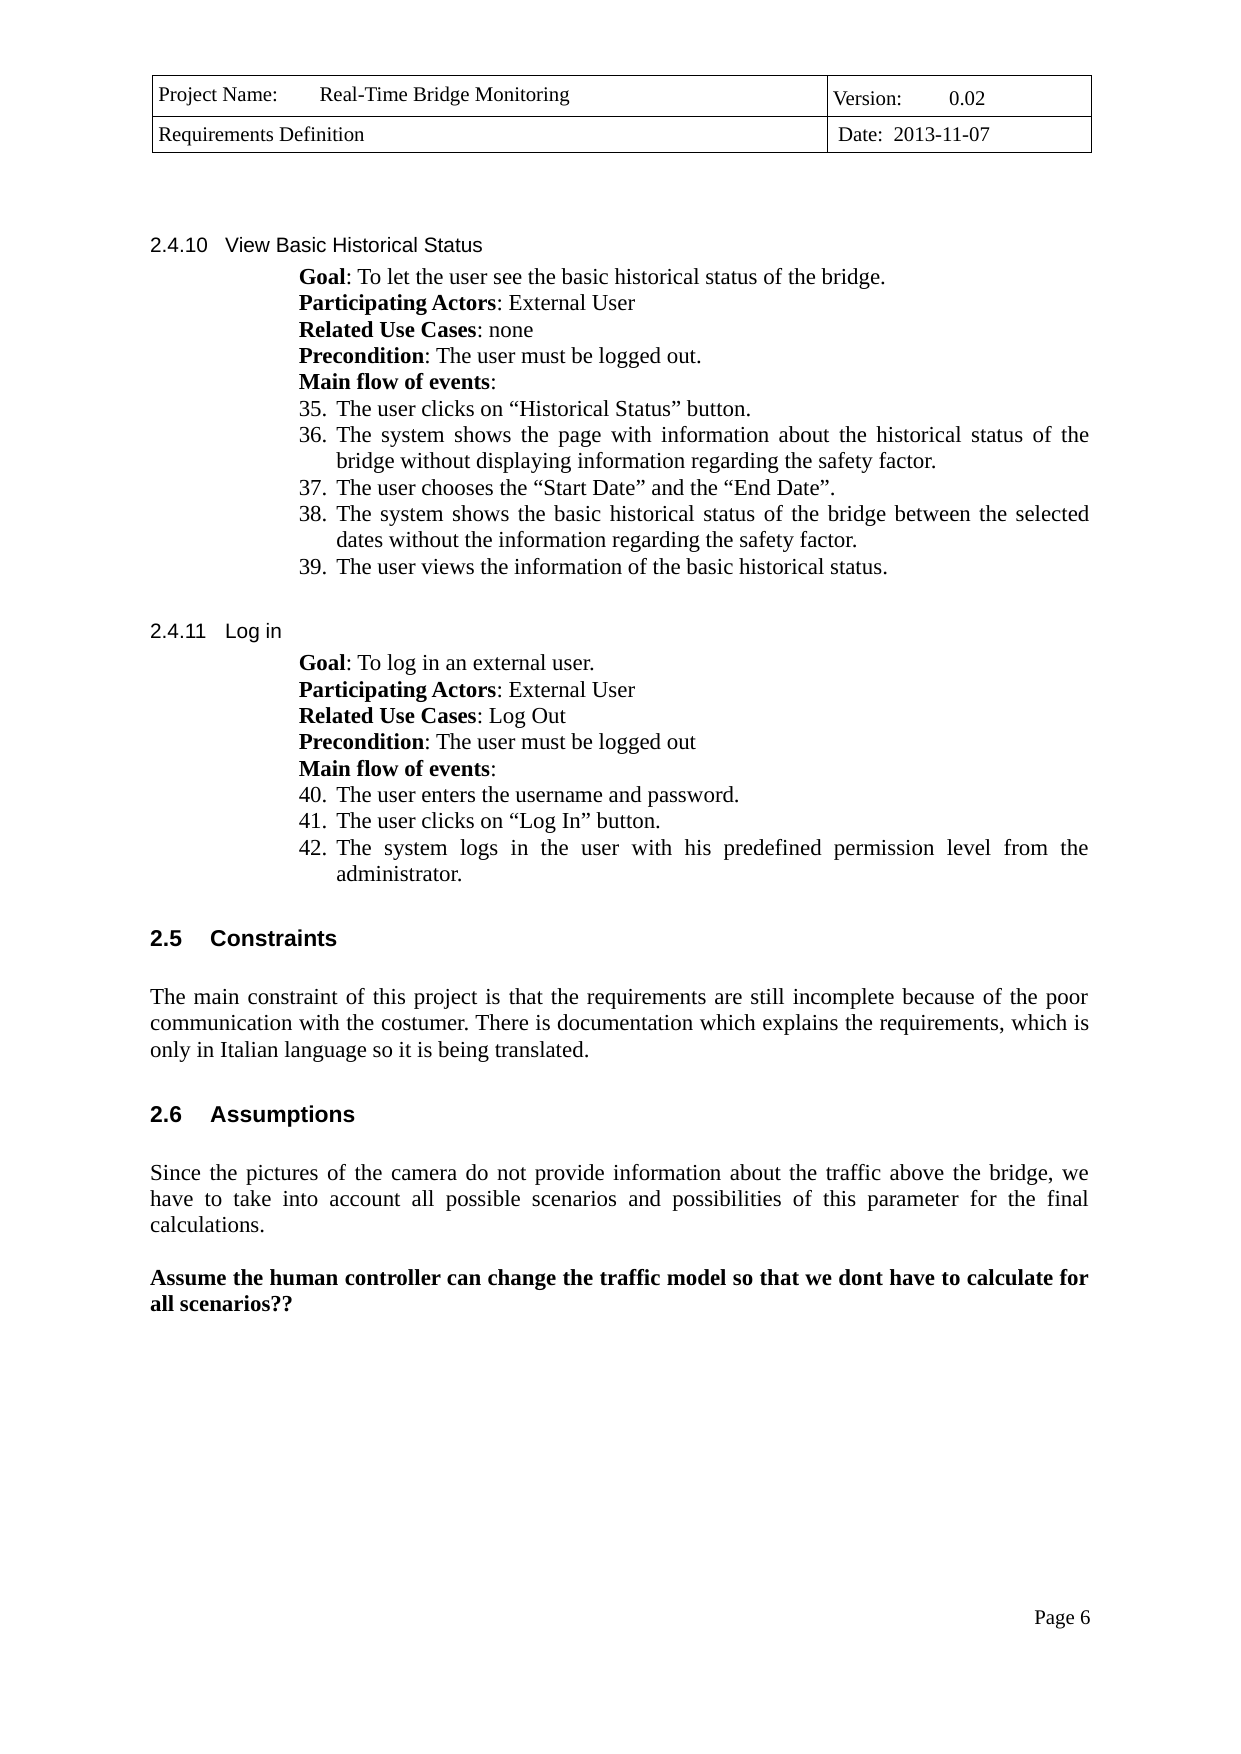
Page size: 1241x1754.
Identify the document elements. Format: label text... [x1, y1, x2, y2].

text The main constraint of this project is that the requirements are still incomplete because of the poor communication with the costumer. There is documentation which explains the requirements, which is only in Italian language so it is being translated. [150, 983, 1090, 1062]
list Participating Actors: External User [261, 676, 1090, 702]
list Related Use Cases: Log Out [261, 702, 1090, 728]
list Main flow of events: [261, 755, 1090, 781]
list Related Use Cases: none [261, 316, 1090, 342]
subtitle View Basic Historical Status [150, 232, 1090, 257]
list The system shows the page with information about the historical status of the bridge without displaying information regarding the safety factor. [298, 421, 1090, 474]
list The system shows the basic historical status of the bridge between the selected dates without the information regarding the safety factor. [298, 500, 1090, 553]
subtitle Assumptions [150, 1101, 1090, 1127]
text Since the pictures of the camera do not provide information about the traffic above the bridge, we have to take into account all possible scenarios and possibilities of this parameter for the final calculations. [150, 1158, 1090, 1238]
list The user views the information of the basic historical status. [298, 553, 1090, 579]
list The system logs in the user with his predefined permission level from the administrator. [298, 834, 1090, 887]
list Precondition: The user must be logged out [261, 728, 1090, 755]
subtitle Constraints [150, 925, 1090, 952]
list The user clicks on “Historical Status” button. [298, 395, 1090, 421]
list Goal: To let the user see the basic historical status of the bridge. [261, 263, 1090, 289]
list Precondition: The user must be logged out. [261, 342, 1090, 368]
text Assume the human controller can change the traffic model so that we dont have to calculate for all scenarios?? [150, 1264, 1090, 1317]
list The user clicks on “Log In” button. [298, 807, 1090, 834]
subtitle Log in [150, 618, 1090, 643]
list Main flow of events: [261, 368, 1090, 395]
list The user chooses the “Start Date” and the “End Date”. [298, 474, 1090, 500]
list Goal: To log in an external user. [261, 649, 1090, 676]
list The user enters the username and password. [298, 781, 1090, 807]
list Participating Actors: External User [261, 289, 1090, 316]
